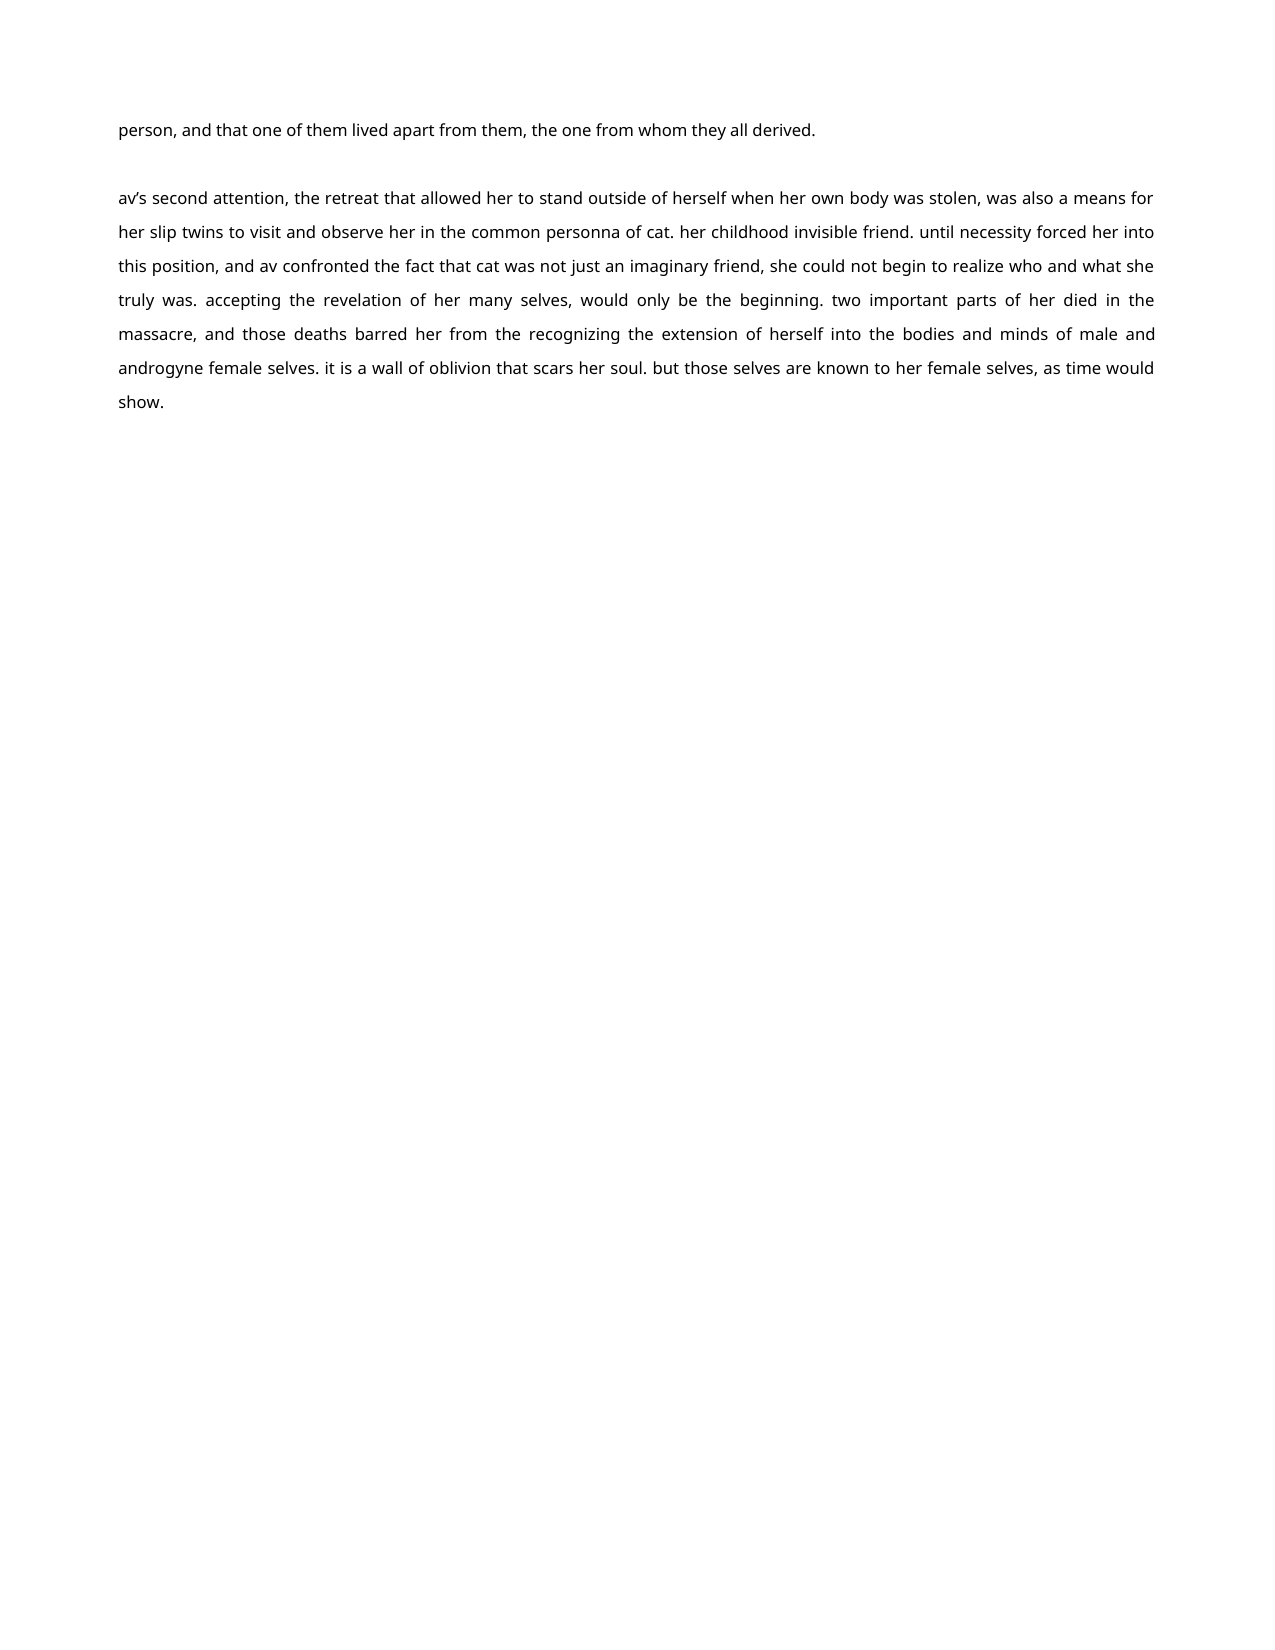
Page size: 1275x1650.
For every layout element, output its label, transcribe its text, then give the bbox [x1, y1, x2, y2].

text person, and that one of them lived apart from them, the one from whom they all derived. [118, 118, 1157, 141]
text av’s second attention, the retreat that allowed her to stand outside of herself when her own body was stolen, was also a means for her slip twins to visit and observe her in the common personna of cat. her childhood invisible friend. until necessity forced her into this position, and av confronted the fact that cat was not just an imaginary friend, she could not begin to realize who and what she truly was. accepting the revelation of her many selves, would only be the beginning. two important parts of her died in the massacre, and those deaths barred her from the recognizing the extension of herself into the bodies and minds of male and androgyne female selves. it is a wall of oblivion that scars her soul. but those selves are known to her female selves, as time would show. [118, 186, 1157, 413]
